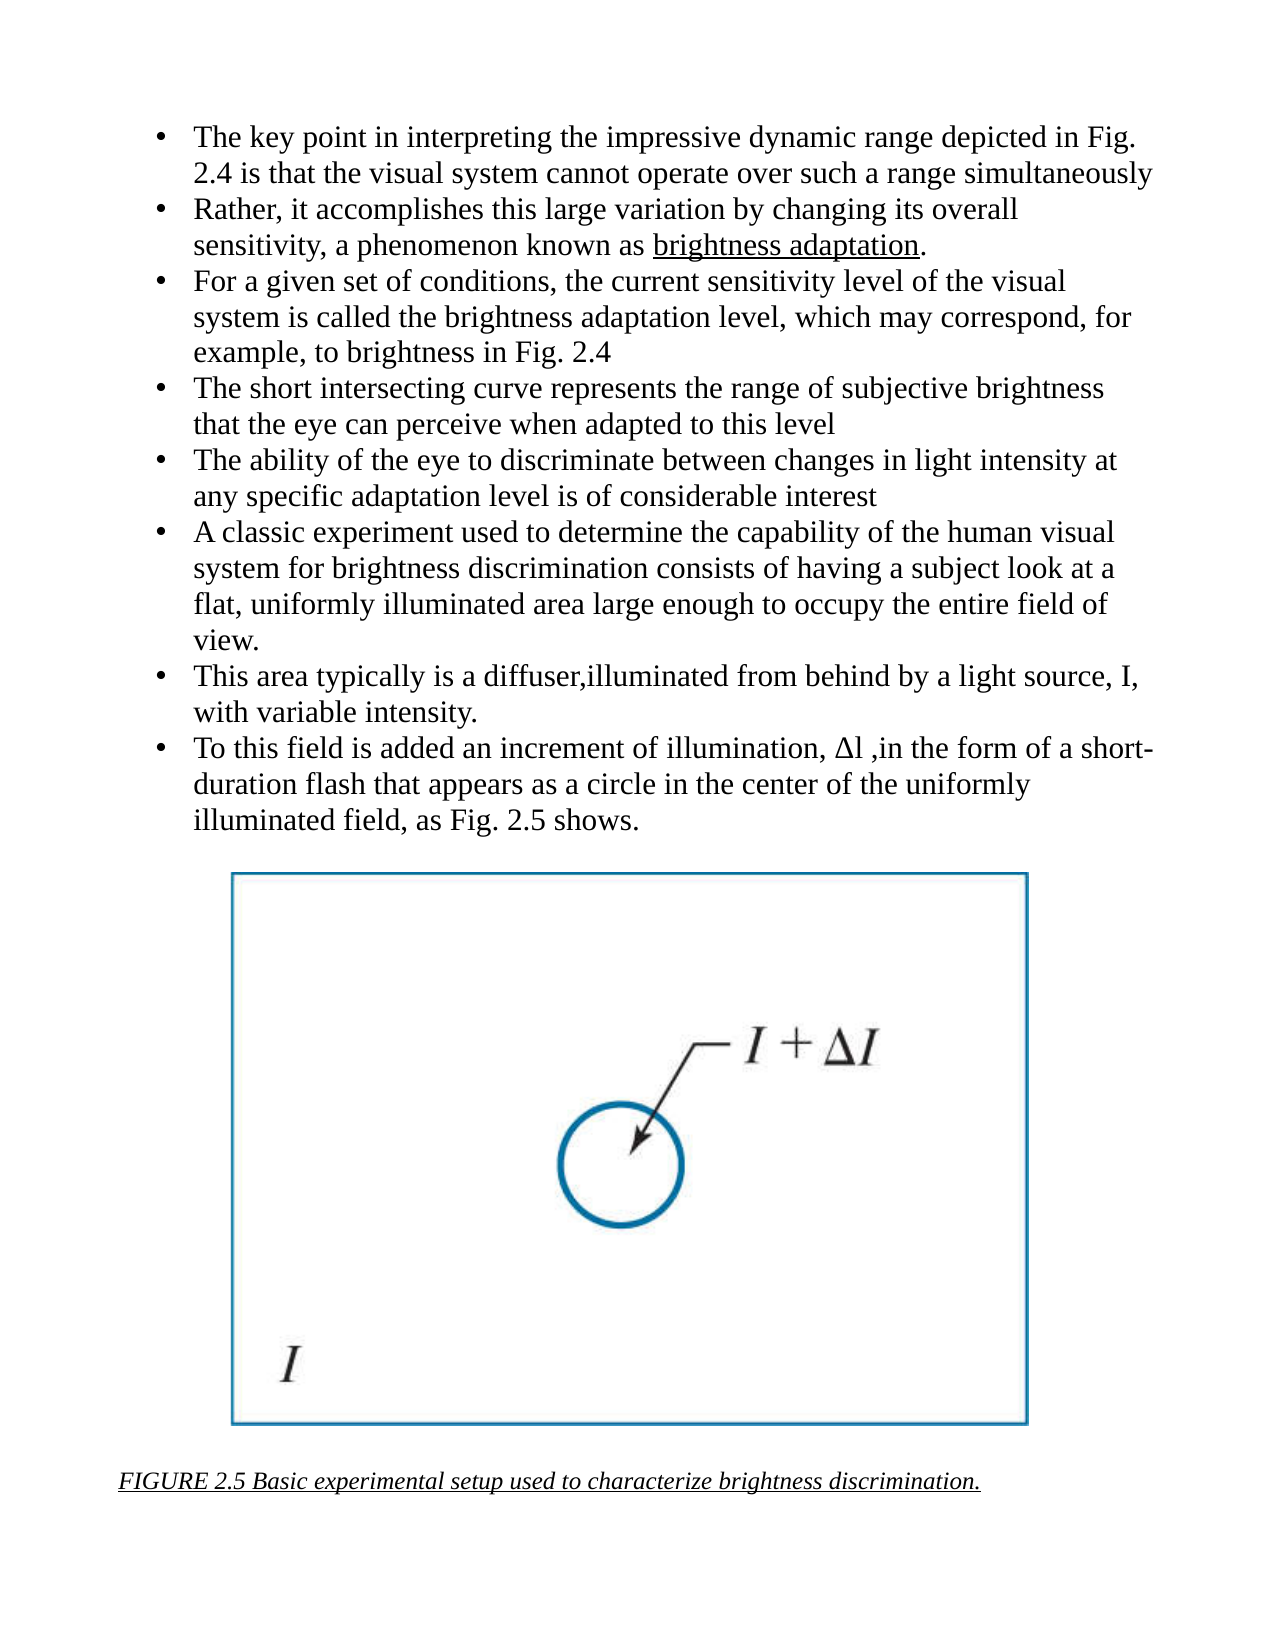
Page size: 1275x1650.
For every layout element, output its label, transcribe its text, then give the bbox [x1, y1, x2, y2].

list The key point in interpreting the impressive dynamic range depicted in Fig. 2.4 is that the visual system cannot operate over such a range simultaneously [156, 118, 1157, 190]
list To this field is added an increment of illumination, Δl ,in the form of a short-duration flash that appears as a circle in the center of the uniformly illuminated field, as Fig. 2.5 shows. [156, 729, 1157, 837]
list This area typically is a diffuser,illuminated from behind by a light source, I, with variable intensity. [156, 657, 1157, 729]
list The ability of the eye to discriminate between changes in light intensity at any specific adaptation level is of considerable interest [156, 442, 1157, 513]
list The short intersecting curve represents the range of subjective brightness that the eye can perceive when adapted to this level [156, 370, 1157, 442]
picture [230, 872, 1029, 1426]
list For a given set of conditions, the current sensitivity level of the visual system is called the brightness adaptation level, which may correspond, for example, to brightness in Fig. 2.4 [156, 262, 1157, 370]
list Rather, it accomplishes this large variation by changing its overall sensitivity, a phenomenon known as brightness adaptation. [156, 190, 1157, 262]
list A classic experiment used to determine the capability of the human visual system for brightness discrimination consists of having a subject look at a flat, uniformly illuminated area large enough to occupy the entire field of view. [156, 513, 1157, 657]
text FIGURE 2.5 Basic experimental setup used to characterize brightness discrimination. [118, 1466, 1157, 1495]
